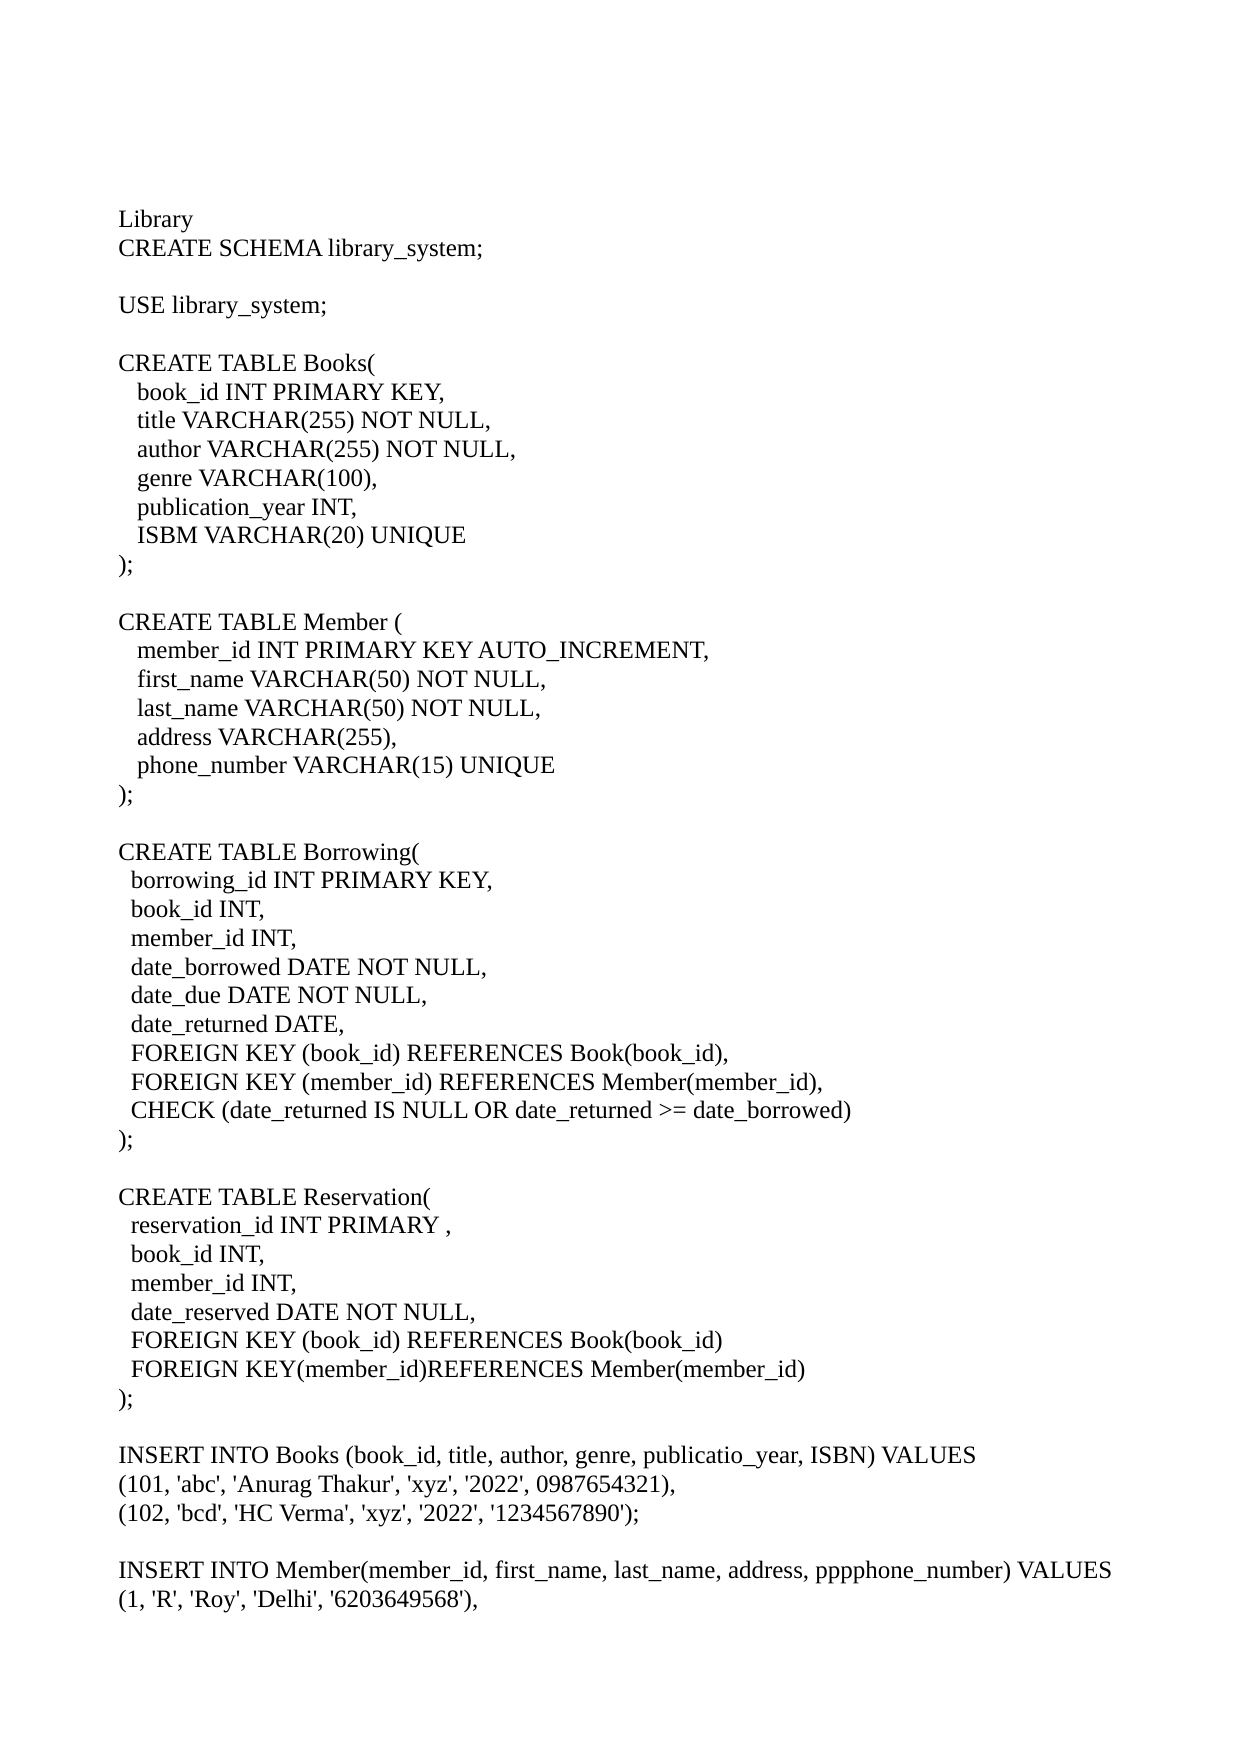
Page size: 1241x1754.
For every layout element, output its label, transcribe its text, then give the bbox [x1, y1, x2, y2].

text (1, 'R', 'Roy', 'Delhi', '6203649568'), [118, 1584, 1122, 1613]
text publication_year INT, [118, 492, 1122, 521]
text CREATE SCHEMA library_system; [118, 233, 1122, 262]
text ISBM VARCHAR(20) UNIQUE [118, 521, 1122, 549]
text member_id INT PRIMARY KEY AUTO_INCREMENT, [118, 636, 1122, 664]
text book_id INT, [118, 894, 1122, 923]
text FOREIGN KEY (book_id) REFERENCES Book(book_id) [118, 1326, 1122, 1354]
text ); [118, 549, 1122, 578]
text member_id INT, [118, 1268, 1122, 1297]
text FOREIGN KEY (book_id) REFERENCES Book(book_id), [118, 1038, 1122, 1067]
text INSERT INTO Member(member_id, first_name, last_name, address, pppphone_number) VALUES [118, 1556, 1122, 1584]
text (102, 'bcd', 'HC Verma', 'xyz', '2022', '1234567890'); [118, 1498, 1122, 1527]
text CHECK (date_returned IS NULL OR date_returned >= date_borrowed) [118, 1096, 1122, 1124]
text reservation_id INT PRIMARY , [118, 1211, 1122, 1239]
text INSERT INTO Books (book_id, title, author, genre, publicatio_year, ISBN) VALUES [118, 1441, 1122, 1469]
text borrowing_id INT PRIMARY KEY, [118, 866, 1122, 894]
text Library [118, 204, 1122, 233]
text book_id INT PRIMARY KEY, [118, 377, 1122, 406]
text title VARCHAR(255) NOT NULL, [118, 406, 1122, 434]
text author VARCHAR(255) NOT NULL, [118, 434, 1122, 463]
text address VARCHAR(255), [118, 722, 1122, 751]
text FOREIGN KEY (member_id) REFERENCES Member(member_id), [118, 1067, 1122, 1096]
text CREATE TABLE Borrowing( [118, 837, 1122, 866]
text member_id INT, [118, 923, 1122, 952]
text FOREIGN KEY(member_id)REFERENCES Member(member_id) [118, 1354, 1122, 1383]
text CREATE TABLE Books( [118, 348, 1122, 377]
text date_reserved DATE NOT NULL, [118, 1297, 1122, 1326]
text date_due DATE NOT NULL, [118, 981, 1122, 1009]
text CREATE TABLE Member ( [118, 607, 1122, 636]
text (101, 'abc', 'Anurag Thakur', 'xyz', '2022', 0987654321), [118, 1469, 1122, 1498]
text book_id INT, [118, 1239, 1122, 1268]
text ); [118, 1383, 1122, 1412]
text USE library_system; [118, 291, 1122, 319]
text ); [118, 779, 1122, 808]
text CREATE TABLE Reservation( [118, 1182, 1122, 1211]
text last_name VARCHAR(50) NOT NULL, [118, 693, 1122, 722]
text first_name VARCHAR(50) NOT NULL, [118, 664, 1122, 693]
text date_borrowed DATE NOT NULL, [118, 952, 1122, 981]
text genre VARCHAR(100), [118, 463, 1122, 492]
text date_returned DATE, [118, 1009, 1122, 1038]
text phone_number VARCHAR(15) UNIQUE [118, 751, 1122, 779]
text ); [118, 1124, 1122, 1153]
